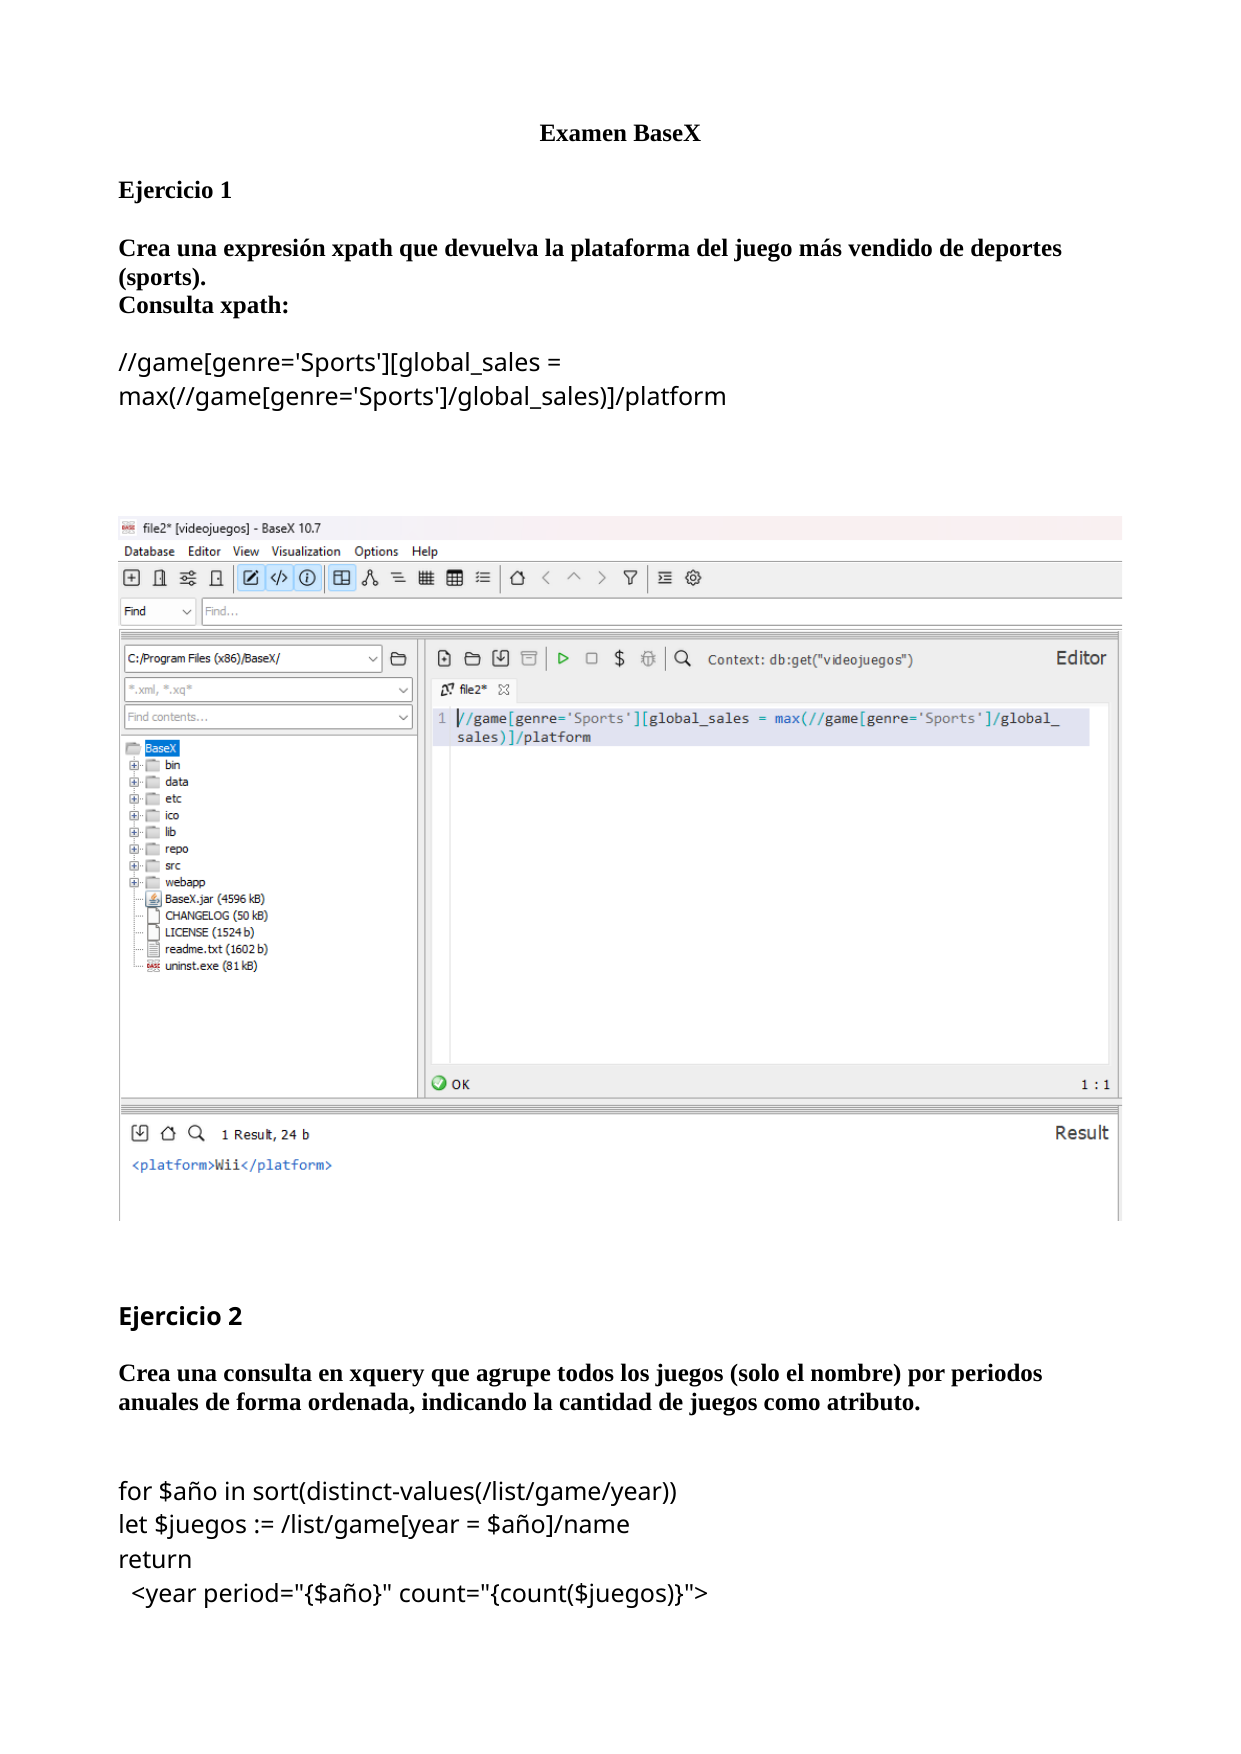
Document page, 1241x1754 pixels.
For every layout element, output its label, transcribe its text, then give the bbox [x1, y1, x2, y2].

text let $juegos := /list/game[year = $año]/name [118, 1507, 1122, 1541]
text Ejercicio 1 [118, 176, 1122, 204]
picture [118, 516, 1123, 1221]
text Ejercicio 2 [118, 1299, 1122, 1333]
text Crea una consulta en xquery que agrupe todos los juegos (solo el nombre) por periodos anuales de forma ordenada, indicando la cantidad de juegos como atributo. [118, 1358, 1122, 1416]
text <year period="{$año}" count="{count($juegos)}"> [118, 1575, 1122, 1609]
text //game[genre='Sports'][global_sales = max(//game[genre='Sports']/global_sales)]/platform [118, 344, 1122, 412]
text for $año in sort(distinct-values(/list/game/year)) [118, 1473, 1122, 1507]
text Examen BaseX [118, 118, 1122, 147]
text Consulta xpath: [118, 291, 1122, 319]
text return [118, 1541, 1122, 1575]
text Crea una expresión xpath que devuelva la plataforma del juego más vendido de deportes (sports). [118, 233, 1122, 291]
